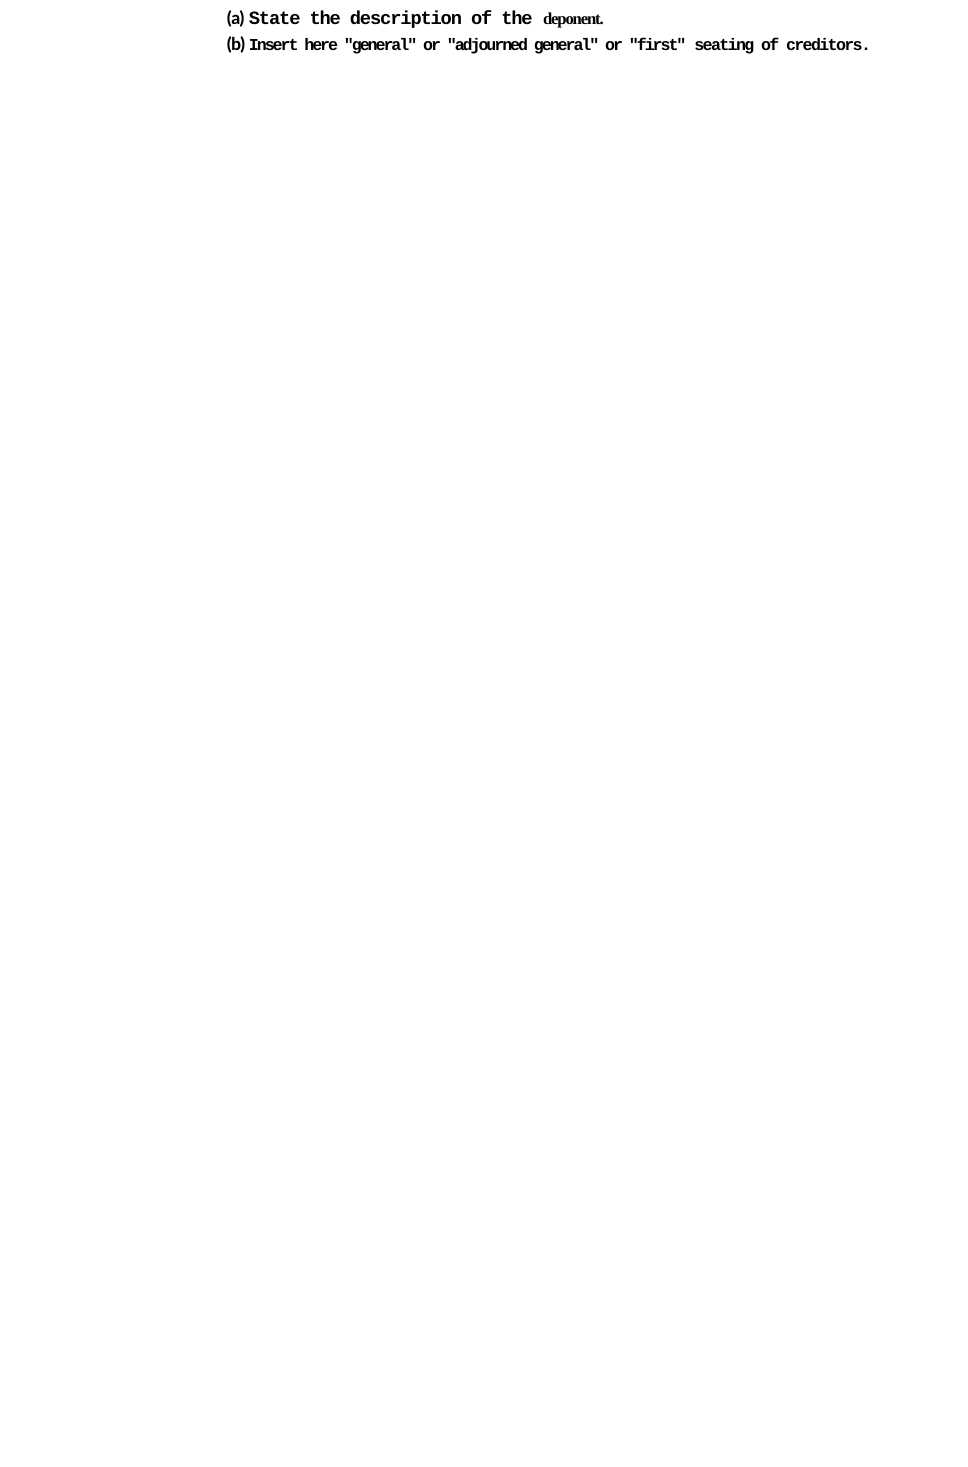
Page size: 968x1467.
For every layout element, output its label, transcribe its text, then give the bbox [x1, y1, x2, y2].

list State the description of the deponent. [226, 6, 927, 30]
list Insert here "general" or "adjourned general" or "first" seating of creditors. [226, 32, 927, 56]
